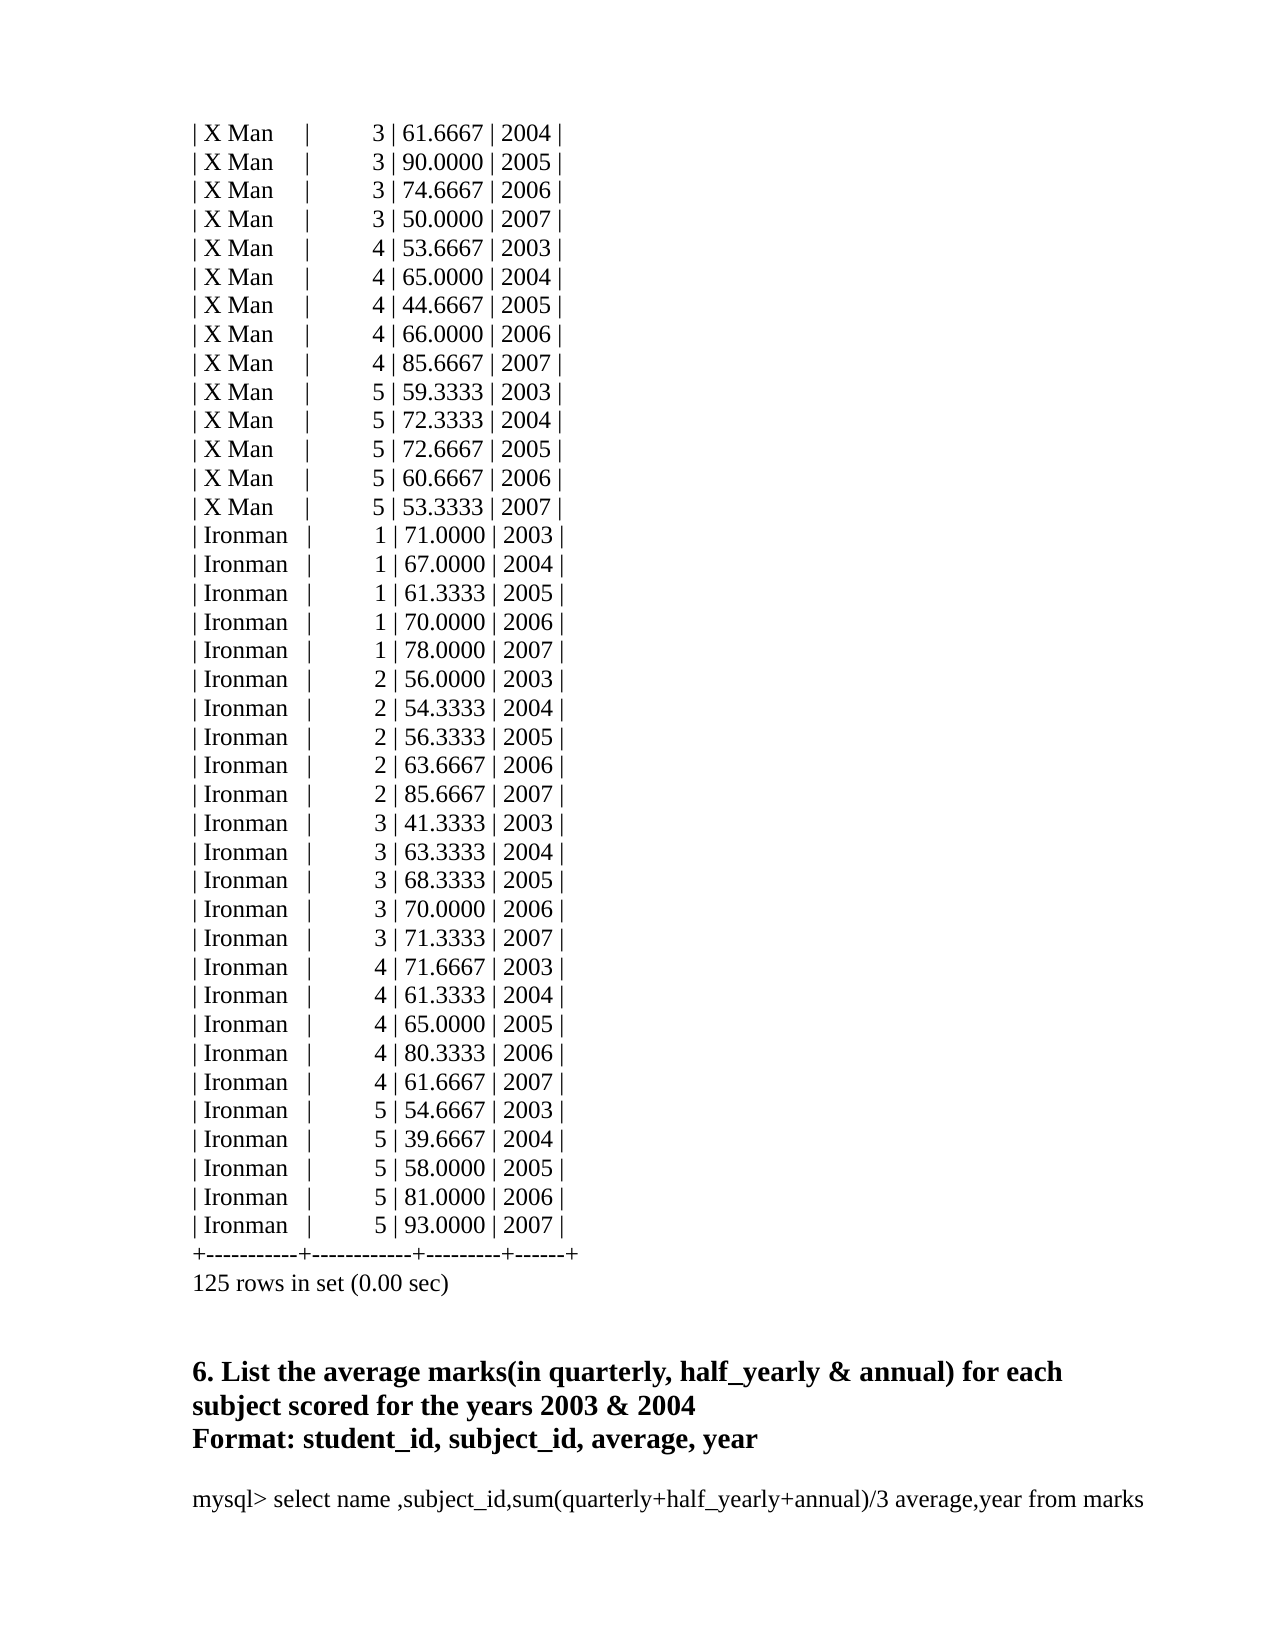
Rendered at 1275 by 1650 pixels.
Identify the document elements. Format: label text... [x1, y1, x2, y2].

text | Ironman | 4 | 80.3333 | 2006 | [192, 1038, 1157, 1067]
text | Ironman | 1 | 61.3333 | 2005 | [192, 578, 1157, 607]
text | Ironman | 3 | 63.3333 | 2004 | [192, 837, 1157, 866]
text | X Man | 5 | 59.3333 | 2003 | [192, 377, 1157, 406]
text | X Man | 4 | 44.6667 | 2005 | [192, 291, 1157, 319]
text | Ironman | 4 | 61.6667 | 2007 | [192, 1067, 1157, 1096]
text | X Man | 4 | 66.0000 | 2006 | [192, 319, 1157, 348]
text | Ironman | 3 | 71.3333 | 2007 | [192, 923, 1157, 952]
text | X Man | 4 | 65.0000 | 2004 | [192, 262, 1157, 291]
text | X Man | 3 | 74.6667 | 2006 | [192, 176, 1157, 204]
text 6. List the average marks(in quarterly, half_yearly & annual) for each subject scored for the years 2003 & 2004 [192, 1354, 1157, 1421]
text | X Man | 4 | 85.6667 | 2007 | [192, 348, 1157, 377]
text | X Man | 5 | 72.3333 | 2004 | [192, 406, 1157, 434]
text | X Man | 3 | 90.0000 | 2005 | [192, 147, 1157, 176]
text | Ironman | 1 | 71.0000 | 2003 | [192, 521, 1157, 549]
text | Ironman | 1 | 67.0000 | 2004 | [192, 549, 1157, 578]
text | Ironman | 5 | 93.0000 | 2007 | [192, 1211, 1157, 1239]
text | Ironman | 2 | 85.6667 | 2007 | [192, 779, 1157, 808]
text | X Man | 5 | 53.3333 | 2007 | [192, 492, 1157, 521]
text +-----------+------------+---------+------+ [192, 1239, 1157, 1268]
text 125 rows in set (0.00 sec) [192, 1268, 1157, 1297]
text | X Man | 3 | 61.6667 | 2004 | [192, 118, 1157, 147]
text | Ironman | 1 | 70.0000 | 2006 | [192, 607, 1157, 636]
text | Ironman | 4 | 71.6667 | 2003 | [192, 952, 1157, 981]
text mysql> select name ,subject_id,sum(quarterly+half_yearly+annual)/3 average,year from marks [192, 1484, 1157, 1512]
text | Ironman | 1 | 78.0000 | 2007 | [192, 636, 1157, 664]
text | Ironman | 2 | 56.0000 | 2003 | [192, 664, 1157, 693]
text | Ironman | 4 | 65.0000 | 2005 | [192, 1009, 1157, 1038]
text | X Man | 3 | 50.0000 | 2007 | [192, 204, 1157, 233]
text | Ironman | 5 | 54.6667 | 2003 | [192, 1096, 1157, 1124]
text Format: student_id, subject_id, average, year [192, 1421, 1157, 1455]
text | Ironman | 3 | 41.3333 | 2003 | [192, 808, 1157, 837]
text | Ironman | 5 | 39.6667 | 2004 | [192, 1124, 1157, 1153]
text | Ironman | 2 | 54.3333 | 2004 | [192, 693, 1157, 722]
text | Ironman | 5 | 81.0000 | 2006 | [192, 1182, 1157, 1211]
text | Ironman | 3 | 68.3333 | 2005 | [192, 866, 1157, 894]
text | X Man | 5 | 60.6667 | 2006 | [192, 463, 1157, 492]
text | Ironman | 5 | 58.0000 | 2005 | [192, 1153, 1157, 1182]
text | Ironman | 2 | 63.6667 | 2006 | [192, 751, 1157, 779]
text | X Man | 5 | 72.6667 | 2005 | [192, 434, 1157, 463]
text | Ironman | 2 | 56.3333 | 2005 | [192, 722, 1157, 751]
text | Ironman | 4 | 61.3333 | 2004 | [192, 981, 1157, 1009]
text | X Man | 4 | 53.6667 | 2003 | [192, 233, 1157, 262]
text | Ironman | 3 | 70.0000 | 2006 | [192, 894, 1157, 923]
